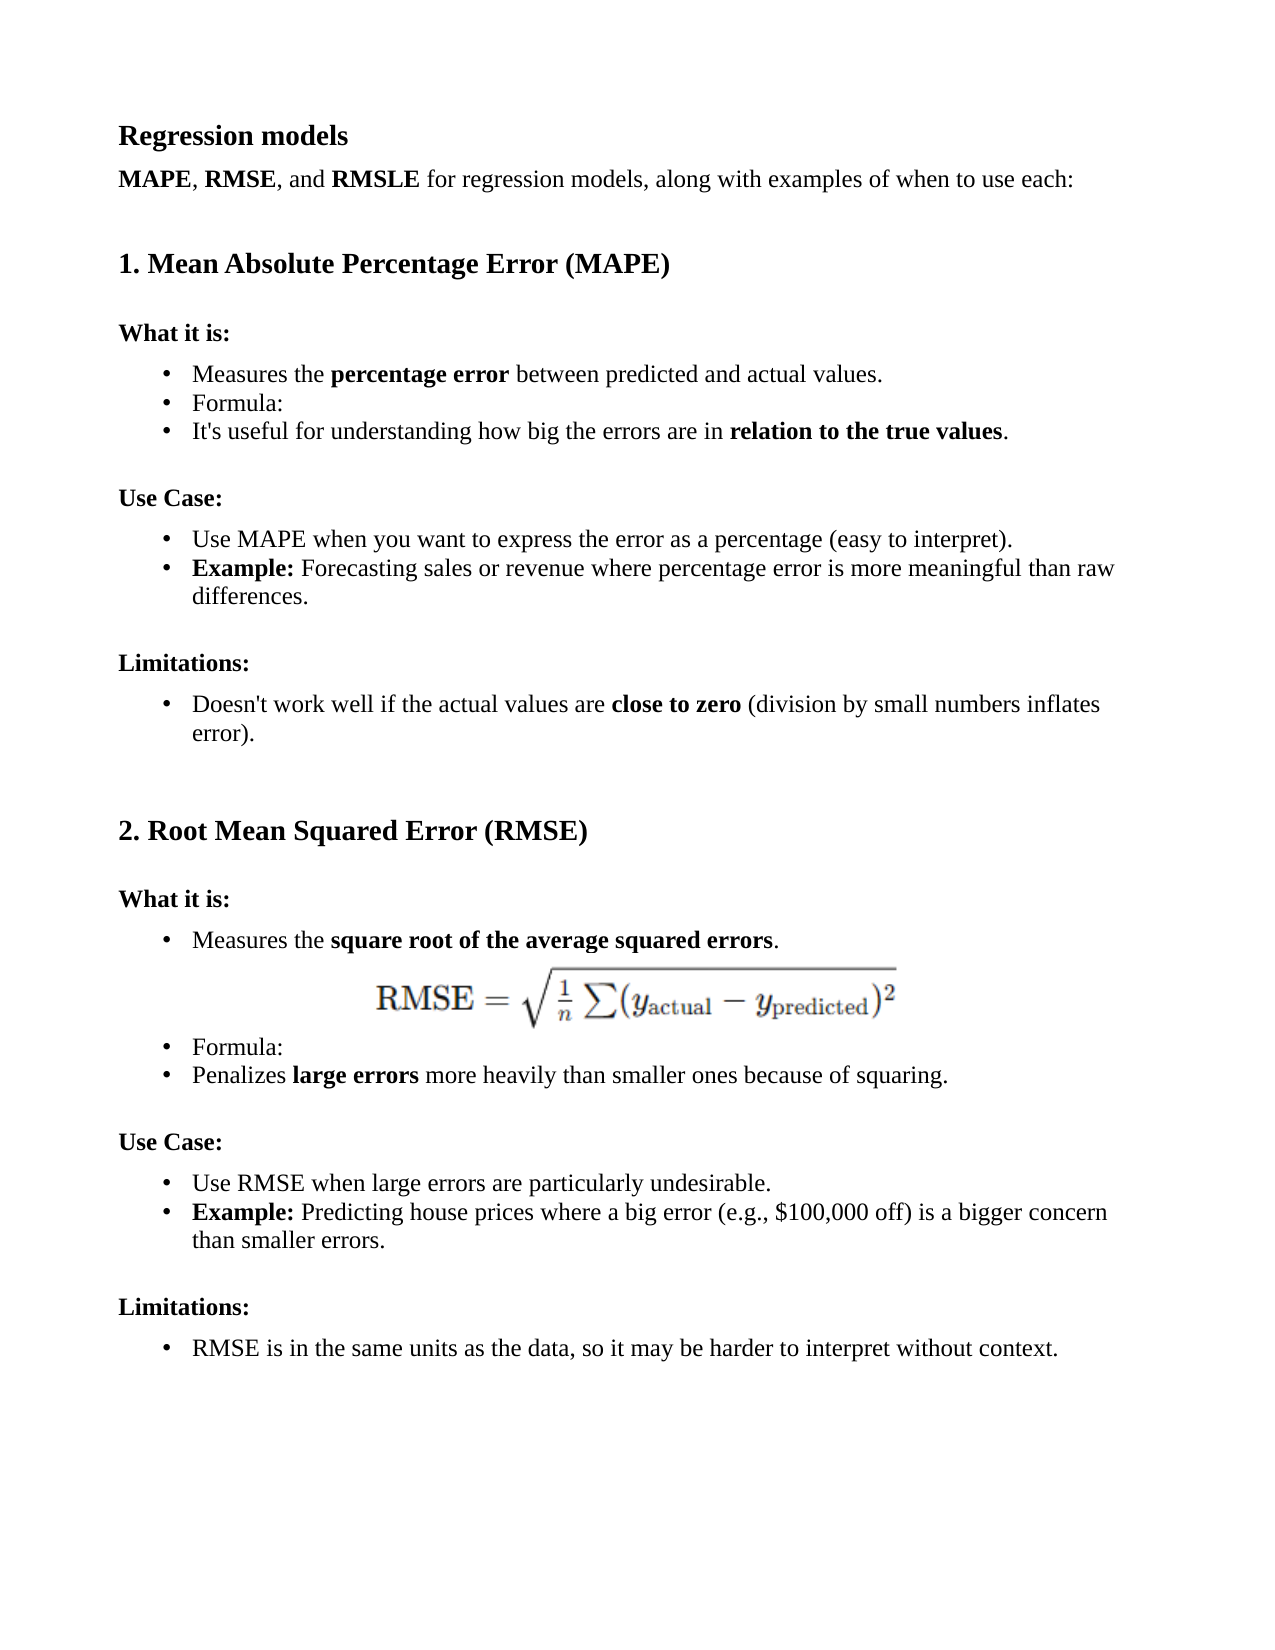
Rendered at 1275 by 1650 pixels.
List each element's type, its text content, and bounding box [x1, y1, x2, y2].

picture [372, 953, 903, 1032]
text MAPE, RMSE, and RMSLE for regression models, along with examples of when to use each: [118, 164, 1157, 193]
list RMSE is in the same units as the data, so it may be harder to interpret without context. [162, 1333, 1157, 1362]
subtitle What it is: [118, 884, 1157, 912]
subtitle 1. Mean Absolute Percentage Error (MAPE) [118, 247, 1157, 280]
list Measures the square root of the average squared errors. [162, 925, 1157, 954]
list Doesn't work well if the actual values are close to zero (division by small numbers inflates error). [162, 689, 1157, 746]
subtitle 2. Root Mean Squared Error (RMSE) [118, 813, 1157, 846]
list Formula: [162, 388, 1157, 416]
subtitle Regression models [118, 118, 1157, 152]
list Example: Forecasting sales or revenue where percentage error is more meaningful than raw differences. [162, 553, 1157, 610]
subtitle Use Case: [118, 483, 1157, 511]
list It's useful for understanding how big the errors are in relation to the true values. [162, 416, 1157, 445]
subtitle Use Case: [118, 1127, 1157, 1156]
subtitle Limitations: [118, 648, 1157, 676]
list Formula: ​ [162, 954, 1157, 1061]
list Penalizes large errors more heavily than smaller ones because of squaring. [162, 1061, 1157, 1089]
list Example: Predicting house prices where a big error (e.g., $100,000 off) is a bigger concern than smaller errors. [162, 1197, 1157, 1254]
list Measures the percentage error between predicted and actual values. [162, 359, 1157, 388]
list Use RMSE when large errors are particularly undesirable. [162, 1168, 1157, 1197]
subtitle What it is: [118, 318, 1157, 346]
subtitle Limitations: [118, 1292, 1157, 1321]
list Use MAPE when you want to express the error as a percentage (easy to interpret). [162, 524, 1157, 553]
